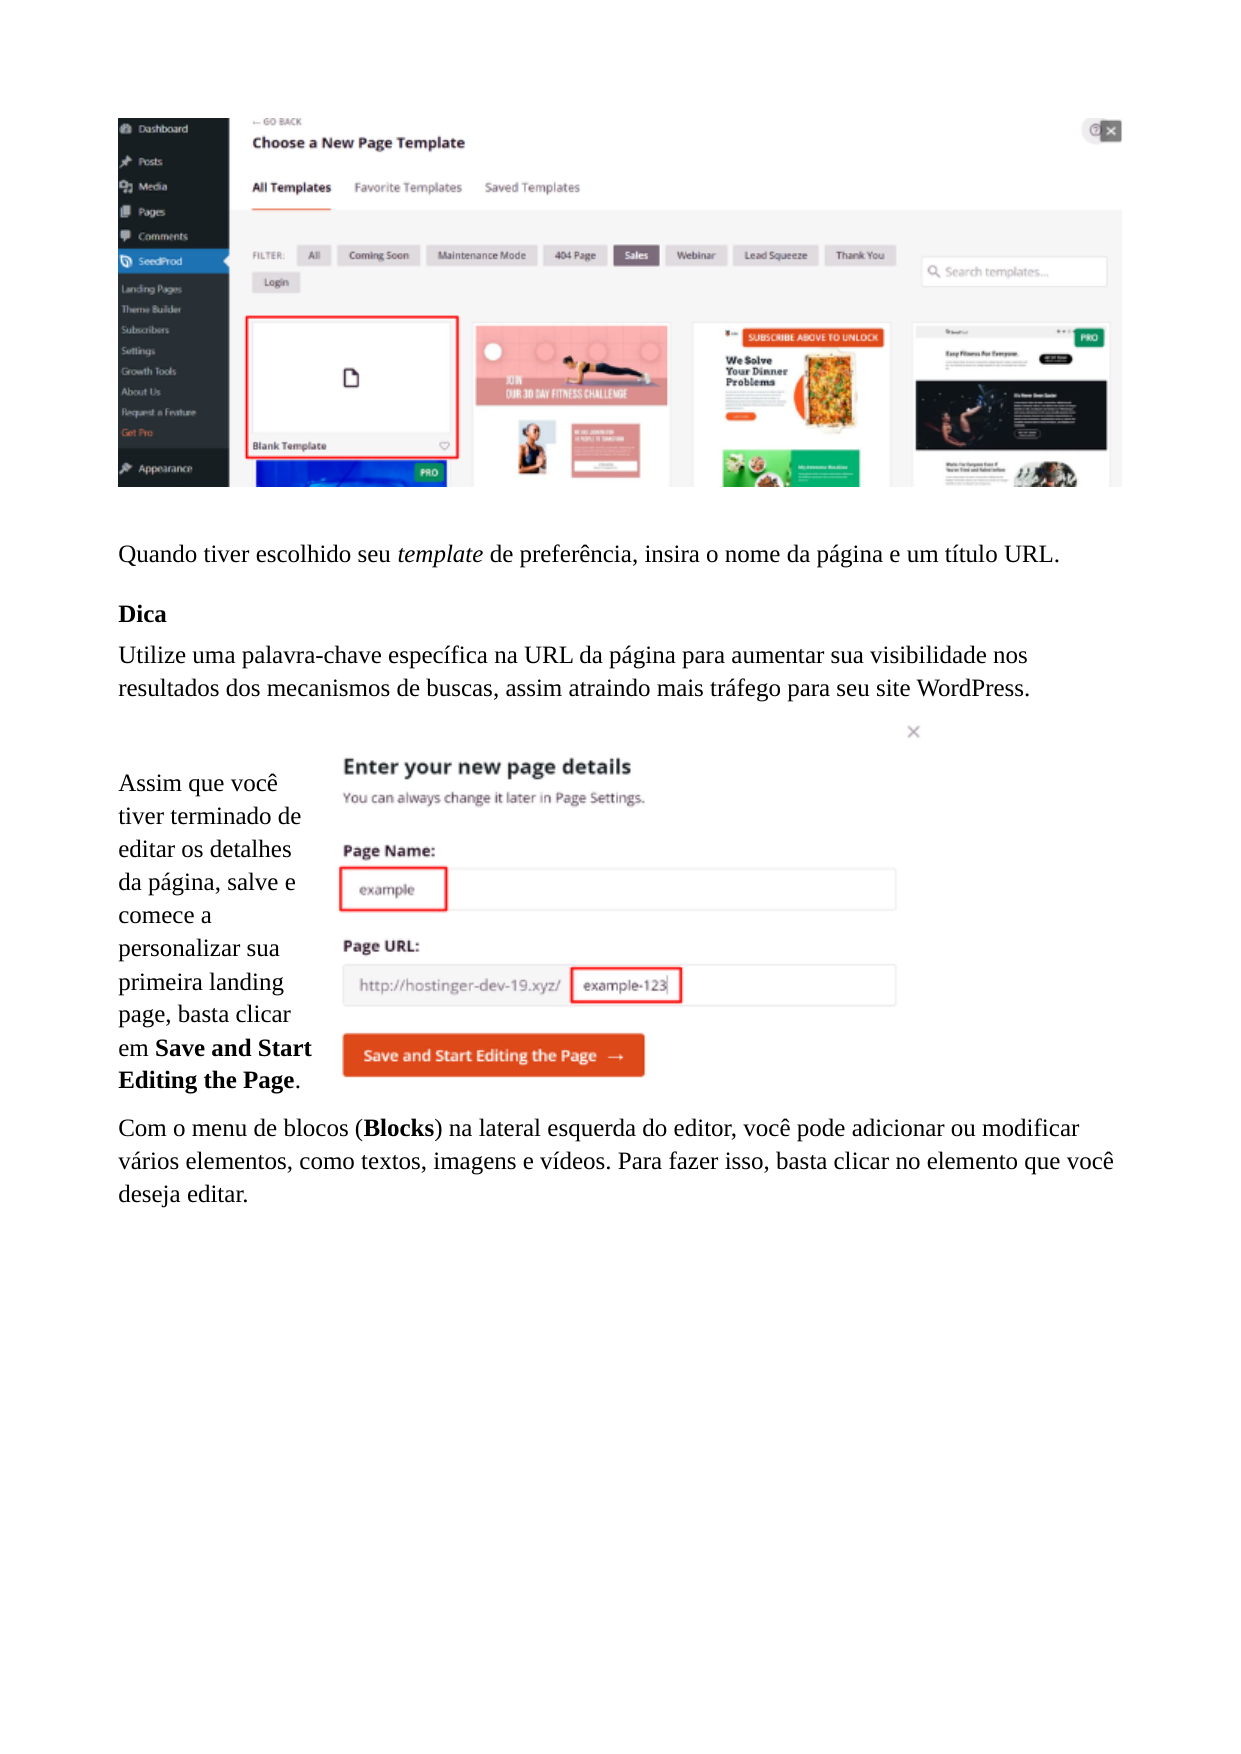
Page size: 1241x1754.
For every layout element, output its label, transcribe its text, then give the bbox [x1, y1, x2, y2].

text [924, 768, 1122, 1094]
picture [316, 720, 924, 1107]
text Com o menu de blocos (Blocks) na lateral esquerda do editor, você pode adicionar ou modificar vários elementos, como textos, imagens e vídeos. Para fazer isso, basta clicar no elemento que você deseja editar. [118, 1113, 1122, 1208]
picture [118, 118, 1123, 487]
text Quando tiver escolhido seu template de preferência, insira o nome da página e um título URL. [118, 539, 1122, 568]
text Utilize uma palavra-chave específica na URL da página para aumentar sua visibilidade nos resultados dos mecanismos de buscas, assim atraindo mais tráfego para seu site WordPress. [118, 640, 1122, 702]
text Assim que você tiver terminado de editar os detalhes da página, salve e comece a personalizar sua primeira landing page, basta clicar em Save and Start Editing the Page. [118, 768, 316, 1094]
subtitle Dica [118, 599, 1122, 628]
